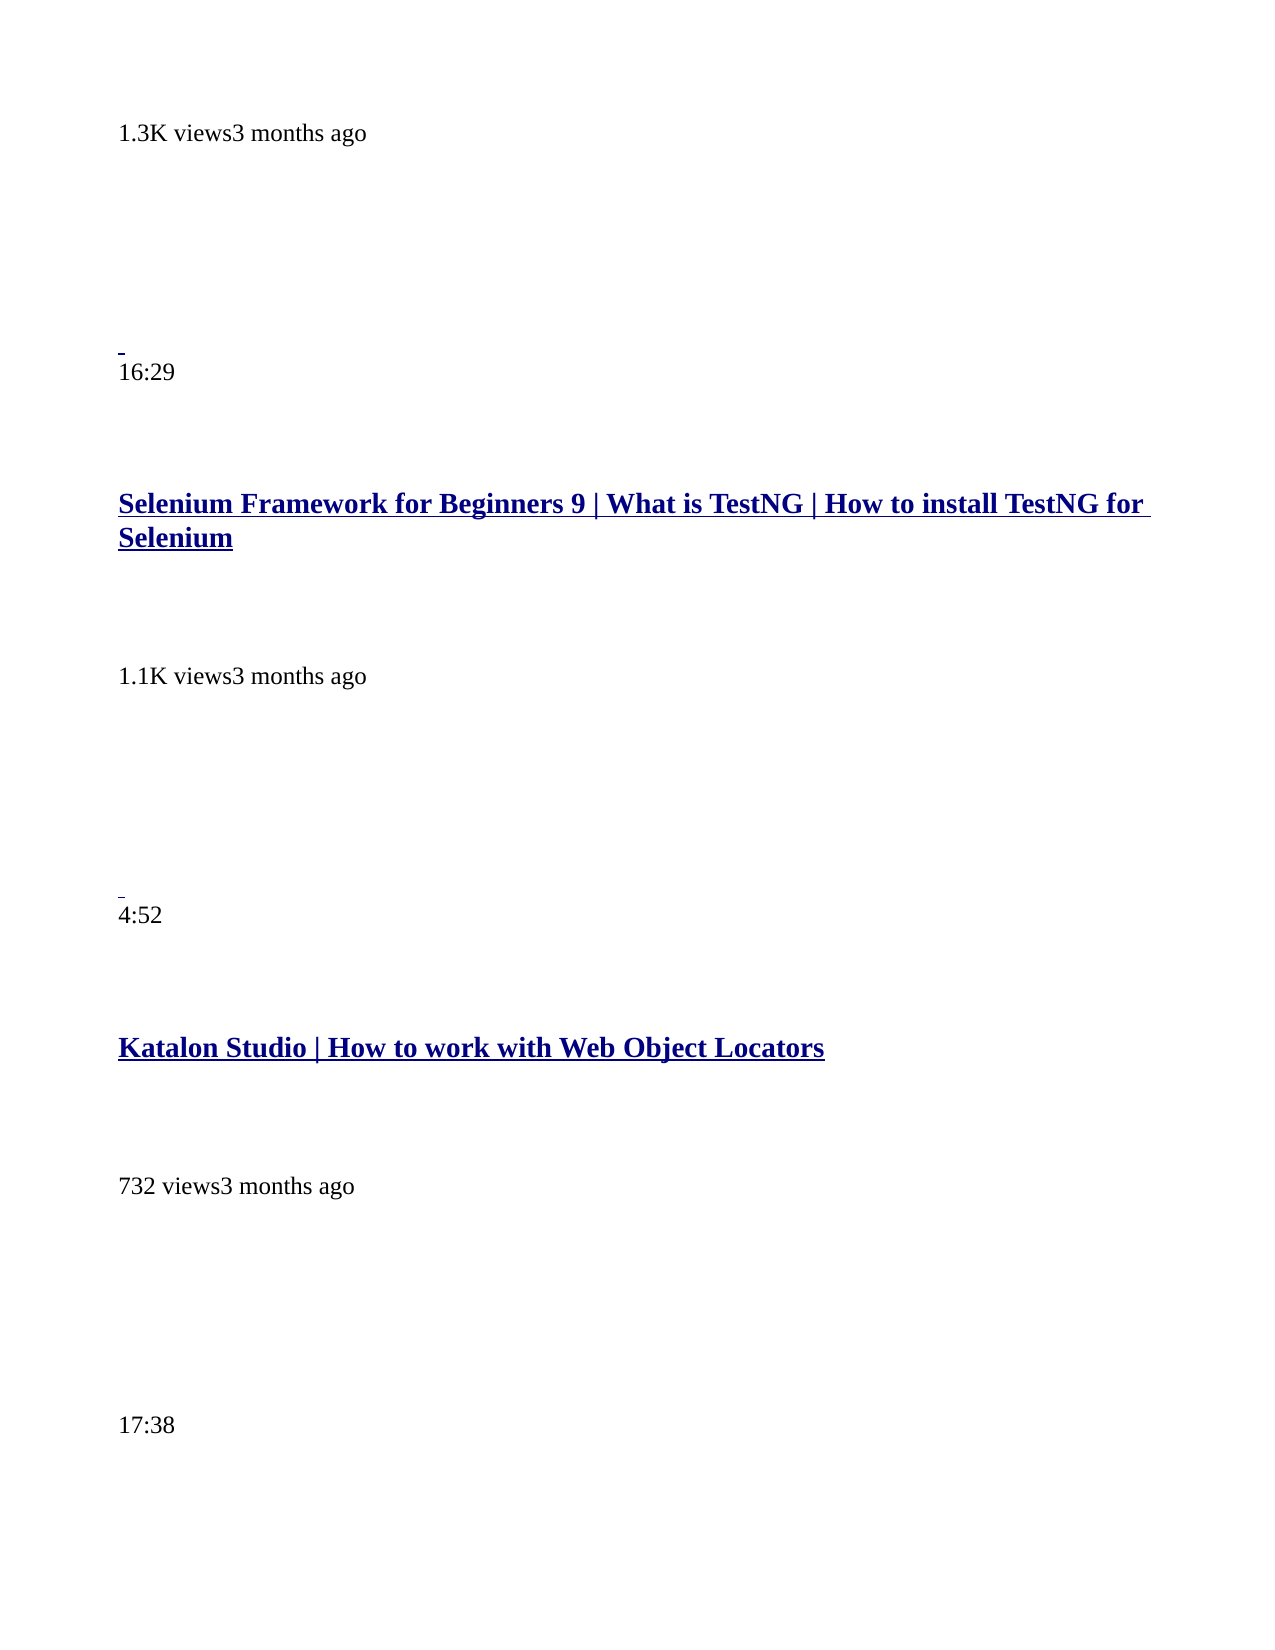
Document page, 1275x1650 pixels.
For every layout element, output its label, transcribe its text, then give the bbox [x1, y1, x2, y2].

text 1.3K views3 months ago [118, 118, 1157, 147]
text 17:38 [118, 1410, 1157, 1439]
text 4:52 [118, 900, 1157, 929]
text 732 views3 months ago [118, 1171, 1157, 1200]
text 16:29 [118, 357, 1157, 386]
text 1.1K views3 months ago [118, 661, 1157, 690]
subtitle Selenium Framework for Beginners 9 | What is TestNG | How to install TestNG for Selenium [118, 487, 1157, 554]
subtitle Katalon Studio | How to work with Web Object Locators [118, 1030, 1157, 1063]
